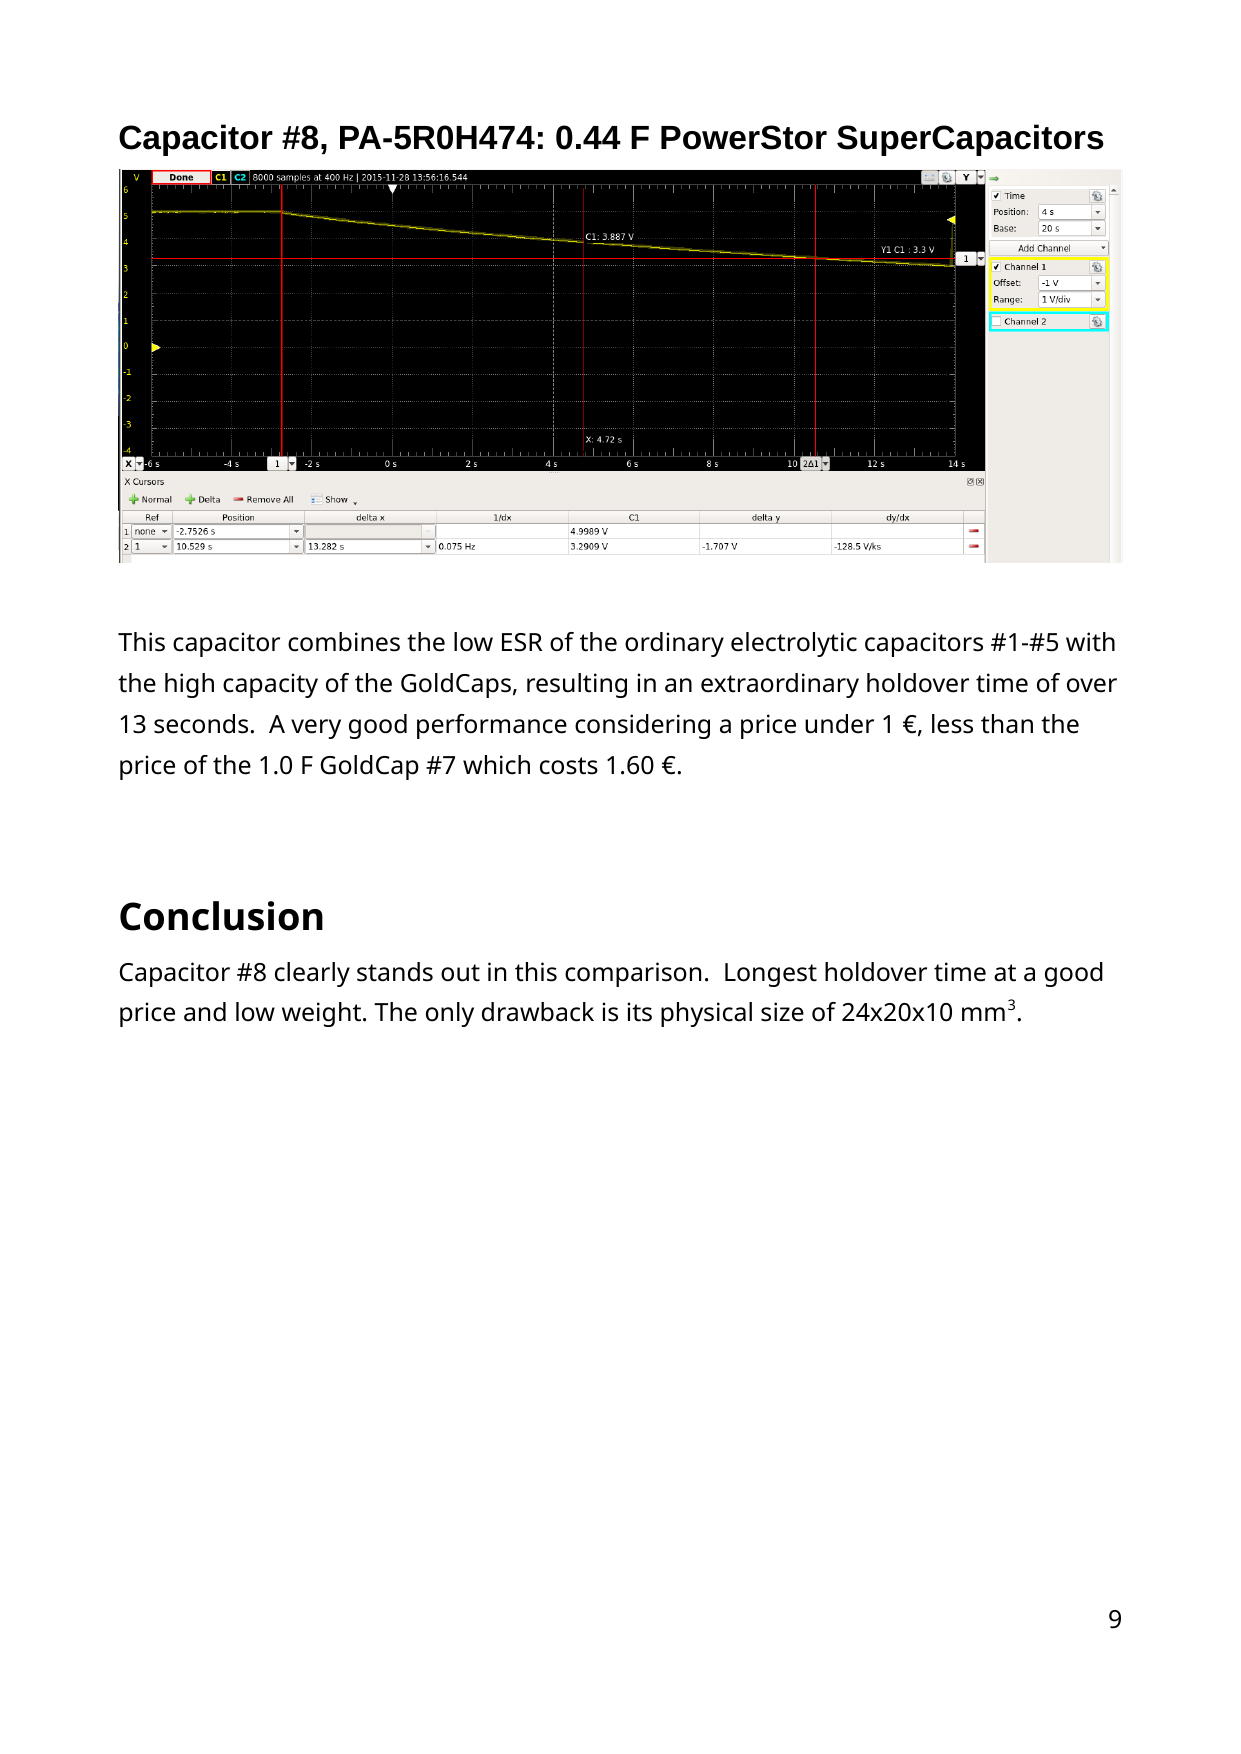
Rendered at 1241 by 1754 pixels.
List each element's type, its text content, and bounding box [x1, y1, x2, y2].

subtitle Conclusion [118, 890, 1122, 942]
text Capacitor #8 clearly stands out in this comparison. Longest holdover time at a good price and low weight. The only drawback is its physical size of 24x20x10 mm3. [118, 954, 1122, 1029]
subtitle Capacitor #8, PA-5R0H474: 0.44 F PowerStor SuperCapacitors [118, 118, 1122, 157]
picture [118, 169, 1123, 563]
text This capacitor combines the low ESR of the ordinary electrolytic capacitors #1-#5 with the high capacity of the GoldCaps, resulting in an extraordinary holdover time of over 13 seconds. A very good performance considering a price under 1 €, less than the price of the 1.0 F GoldCap #7 which costs 1.60 €. [118, 625, 1122, 782]
